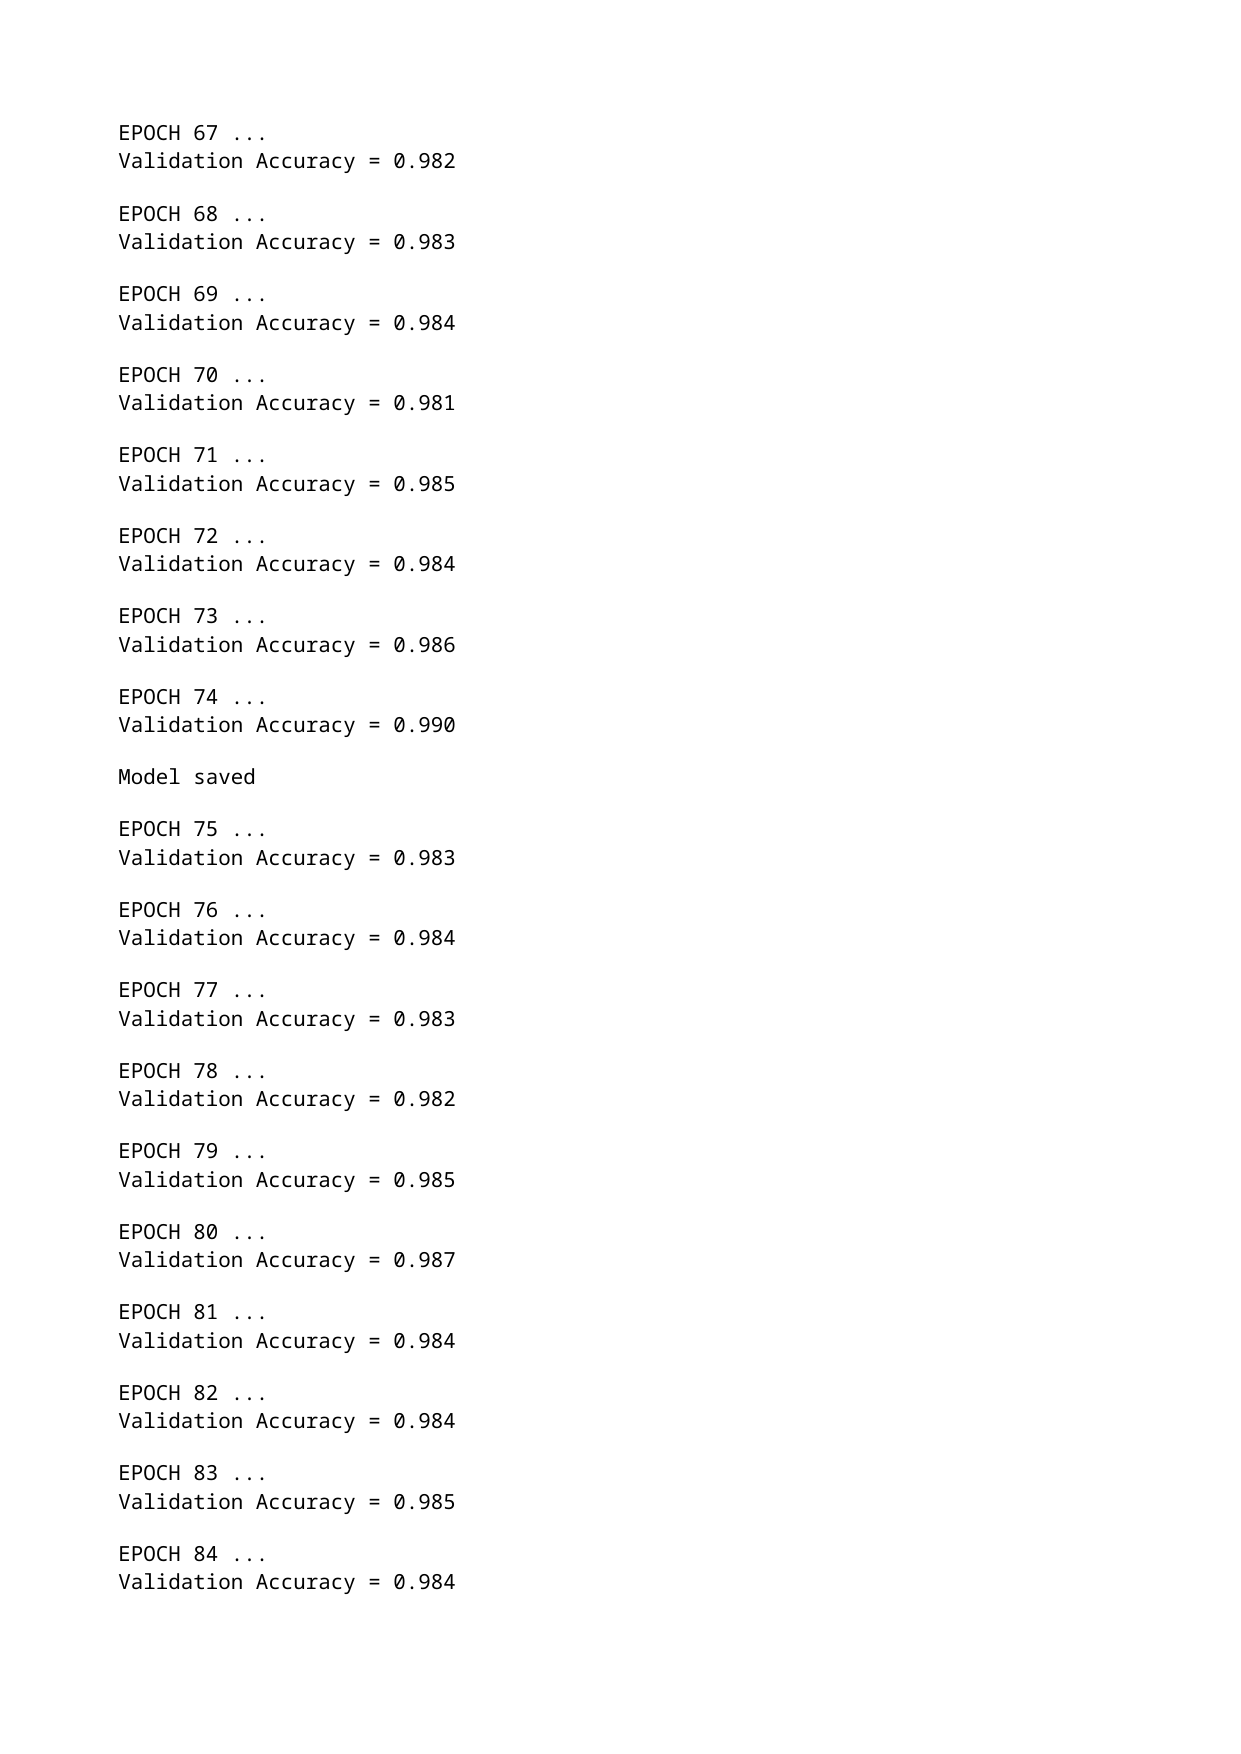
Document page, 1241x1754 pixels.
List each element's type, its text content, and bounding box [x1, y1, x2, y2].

text EPOCH 84 ... [118, 1539, 1122, 1567]
text Validation Accuracy = 0.984 [118, 308, 1122, 336]
text Validation Accuracy = 0.983 [118, 1004, 1122, 1032]
text EPOCH 68 ... [118, 199, 1122, 227]
text Validation Accuracy = 0.986 [118, 630, 1122, 658]
text EPOCH 80 ... [118, 1217, 1122, 1245]
text EPOCH 78 ... [118, 1056, 1122, 1084]
text EPOCH 74 ... [118, 682, 1122, 710]
text EPOCH 77 ... [118, 975, 1122, 1004]
text EPOCH 72 ... [118, 521, 1122, 549]
text Validation Accuracy = 0.981 [118, 388, 1122, 417]
text Validation Accuracy = 0.985 [118, 1165, 1122, 1193]
text EPOCH 69 ... [118, 279, 1122, 308]
text EPOCH 71 ... [118, 440, 1122, 469]
text Validation Accuracy = 0.984 [118, 1406, 1122, 1435]
text Validation Accuracy = 0.984 [118, 549, 1122, 578]
text Validation Accuracy = 0.982 [118, 1084, 1122, 1113]
text Validation Accuracy = 0.982 [118, 147, 1122, 175]
text EPOCH 67 ... [118, 118, 1122, 147]
text Model saved [118, 762, 1122, 791]
text Validation Accuracy = 0.983 [118, 227, 1122, 256]
text Validation Accuracy = 0.984 [118, 1326, 1122, 1354]
text Validation Accuracy = 0.985 [118, 1487, 1122, 1515]
text EPOCH 76 ... [118, 895, 1122, 923]
text Validation Accuracy = 0.987 [118, 1245, 1122, 1274]
text EPOCH 79 ... [118, 1136, 1122, 1165]
text Validation Accuracy = 0.984 [118, 923, 1122, 952]
text EPOCH 70 ... [118, 360, 1122, 388]
text EPOCH 83 ... [118, 1458, 1122, 1487]
text Validation Accuracy = 0.984 [118, 1567, 1122, 1596]
text EPOCH 82 ... [118, 1378, 1122, 1406]
text EPOCH 73 ... [118, 601, 1122, 630]
text Validation Accuracy = 0.985 [118, 469, 1122, 497]
text Validation Accuracy = 0.983 [118, 843, 1122, 871]
text Validation Accuracy = 0.990 [118, 710, 1122, 739]
text EPOCH 75 ... [118, 814, 1122, 843]
text EPOCH 81 ... [118, 1297, 1122, 1326]
